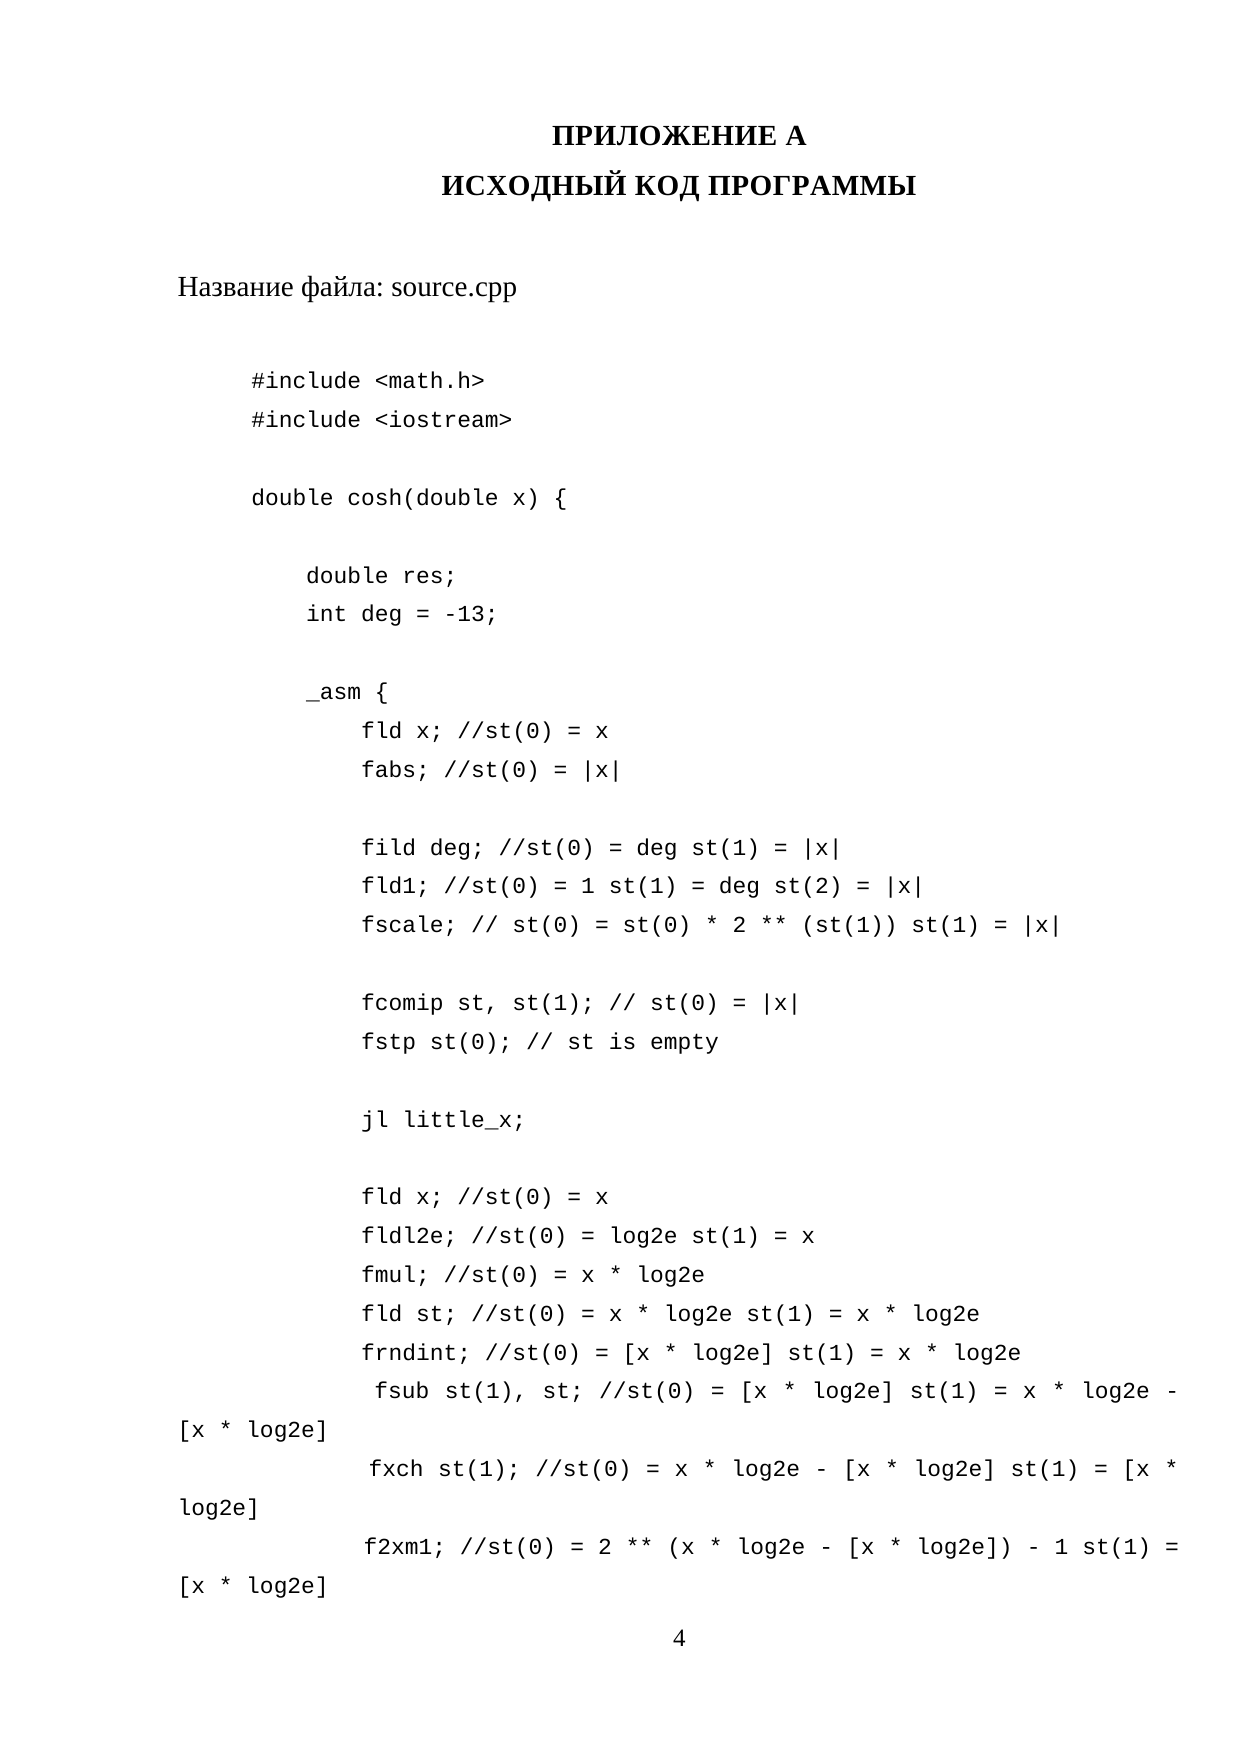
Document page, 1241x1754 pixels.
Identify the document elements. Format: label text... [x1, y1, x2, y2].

text fscale; // st(0) = st(0) * 2 ** (st(1)) st(1) = |x| [177, 914, 1181, 939]
text Название файла: source.cpp [177, 269, 1181, 303]
text double cosh(double x) { [177, 486, 1181, 512]
text fld1; //st(0) = 1 st(1) = deg st(2) = |x| [177, 875, 1181, 901]
text jl little_x; [177, 1108, 1181, 1134]
text _asm { [177, 681, 1181, 706]
text fld x; //st(0) = x [177, 1186, 1181, 1212]
text #include <iostream> [177, 408, 1181, 434]
text double res; [177, 564, 1181, 590]
text fldl2e; //st(0) = log2e st(1) = x [177, 1224, 1181, 1250]
text fmul; //st(0) = x * log2e [177, 1263, 1181, 1289]
text #include <math.h> [177, 370, 1181, 396]
text fld st; //st(0) = x * log2e st(1) = x * log2e [177, 1302, 1181, 1328]
text frndint; //st(0) = [x * log2e] st(1) = x * log2e [177, 1341, 1181, 1367]
text fstp st(0); // st is empty [177, 1030, 1181, 1056]
text ПРИЛОЖЕНИЕ А [177, 118, 1181, 152]
text fld x; //st(0) = x [177, 719, 1181, 745]
text fabs; //st(0) = |x| [177, 758, 1181, 784]
text fcomip st, st(1); // st(0) = |x| [177, 991, 1181, 1017]
text ИСХОДНЫЙ КОД ПРОГРАММЫ [177, 168, 1181, 202]
text fild deg; //st(0) = deg st(1) = |x| [177, 836, 1181, 862]
text int deg = -13; [177, 603, 1181, 629]
text fsub st(1), st; //st(0) = [x * log2e] st(1) = x * log2e - [x * log2e] [177, 1380, 1181, 1445]
text fxch st(1); //st(0) = x * log2e - [x * log2e] st(1) = [x * log2e] [177, 1458, 1181, 1522]
text f2xm1; //st(0) = 2 ** (x * log2e - [x * log2e]) - 1 st(1) = [x * log2e] [177, 1535, 1181, 1600]
